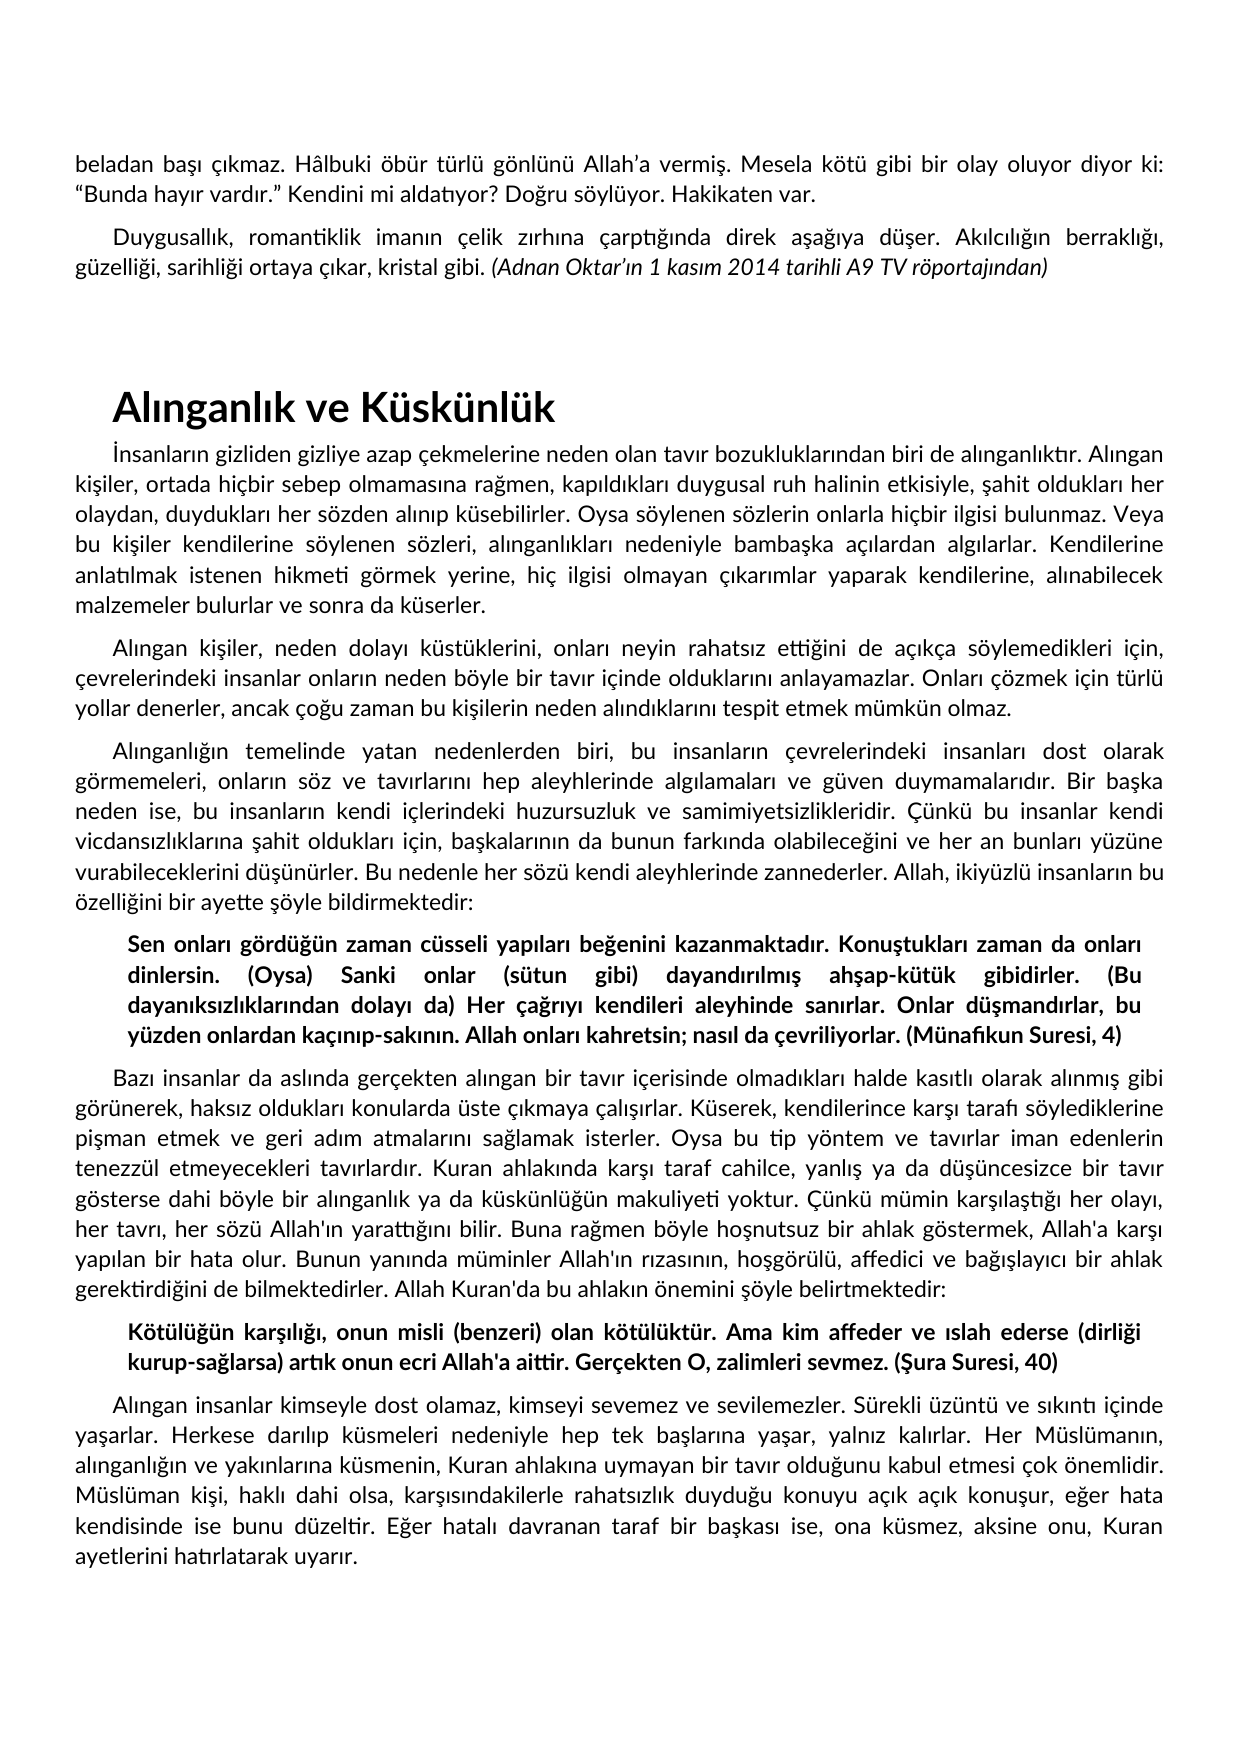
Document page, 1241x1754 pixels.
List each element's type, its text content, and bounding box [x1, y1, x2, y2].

subtitle Alınganlık ve Küskünlük [112, 381, 1165, 431]
text Kötülüğün karşılığı, onun misli (benzeri) olan kötülüktür. Ama kim affeder ve ıslah ederse (dirliği kurup-sağlarsa) artık onun ecri Allah'a aittir. Gerçekten O, zalimleri sevmez. (Şura Suresi, 40) [127, 1318, 1143, 1375]
text Sen onları gördüğün zaman cüsseli yapıları beğenini kazanmaktadır. Konuştukları zaman da onları dinlersin. (Oysa) Sanki onlar (sütun gibi) dayandırılmış ahşap-kütük gibidirler. (Bu dayanıksızlıklarından dolayı da) Her çağrıyı kendileri aleyhinde sanırlar. Onlar düşmandırlar, bu yüzden onlardan kaçınıp-sakının. Allah onları kahretsin; nasıl da çevriliyorlar. (Münafikun Suresi, 4) [127, 930, 1143, 1048]
text İnsanların gizliden gizliye azap çekmelerine neden olan tavır bozukluklarından biri de alınganlıktır. Alıngan kişiler, ortada hiçbir sebep olmamasına rağmen, kapıldıkları duygusal ruh halinin etkisiyle, şahit oldukları her olaydan, duydukları her sözden alınıp küsebilirler. Oysa söylenen sözlerin onlarla hiçbir ilgisi bulunmaz. Veya bu kişiler kendilerine söylenen sözleri, alınganlıkları nedeniyle bambaşka açılardan algılarlar. Kendilerine anlatılmak istenen hikmeti görmek yerine, hiç ilgisi olmayan çıkarımlar yaparak kendilerine, alınabilecek malzemeler bulurlar ve sonra da küserler. [75, 439, 1165, 618]
text beladan başı çıkmaz. Hâlbuki öbür türlü gönlünü Allah’a vermiş. Mesela kötü gibi bir olay oluyor diyor ki: “Bunda hayır vardır.” Kendini mi aldatıyor? Doğru söylüyor. Hakikaten var. [75, 150, 1165, 208]
text Alınganlığın temelinde yatan nedenlerden biri, bu insanların çevrelerindeki insanları dost olarak görmemeleri, onların söz ve tavırlarını hep aleyhlerinde algılamaları ve güven duymamalarıdır. Bir başka neden ise, bu insanların kendi içlerindeki huzursuzluk ve samimiyetsizlikleridir. Çünkü bu insanlar kendi vicdansızlıklarına şahit oldukları için, başkalarının da bunun farkında olabileceğini ve her an bunları yüzüne vurabileceklerini düşünürler. Bu nedenle her sözü kendi aleyhlerinde zannederler. Allah, ikiyüzlü insanların bu özelliğini bir ayette şöyle bildirmektedir: [75, 736, 1165, 915]
text Bazı insanlar da aslında gerçekten alıngan bir tavır içerisinde olmadıkları halde kasıtlı olarak alınmış gibi görünerek, haksız oldukları konularda üste çıkmaya çalışırlar. Küserek, kendilerince karşı tarafı söylediklerine pişman etmek ve geri adım atmalarını sağlamak isterler. Oysa bu tip yöntem ve tavırlar iman edenlerin tenezzül etmeyecekleri tavırlardır. Kuran ahlakında karşı taraf cahilce, yanlış ya da düşüncesizce bir tavır gösterse dahi böyle bir alınganlık ya da küskünlüğün makuliyeti yoktur. Çünkü mümin karşılaştığı her olayı, her tavrı, her sözü Allah'ın yarattığını bilir. Buna rağmen böyle hoşnutsuz bir ahlak göstermek, Allah'a karşı yapılan bir hata olur. Bunun yanında müminler Allah'ın rızasının, hoşgörülü, affedici ve bağışlayıcı bir ahlak gerektirdiğini de bilmektedirler. Allah Kuran'da bu ahlakın önemini şöyle belirtmektedir: [75, 1063, 1165, 1302]
text Alıngan insanlar kimseyle dost olamaz, kimseyi sevemez ve sevilemezler. Sürekli üzüntü ve sıkıntı içinde yaşarlar. Herkese darılıp küsmeleri nedeniyle hep tek başlarına yaşar, yalnız kalırlar. Her Müslümanın, alınganlığın ve yakınlarına küsmenin, Kuran ahlakına uymayan bir tavır olduğunu kabul etmesi çok önemlidir. Müslüman kişi, haklı dahi olsa, karşısındakilerle rahatsızlık duyduğu konuyu açık açık konuşur, eğer hata kendisinde ise bunu düzeltir. Eğer hatalı davranan taraf bir başkası ise, ona küsmez, aksine onu, Kuran ayetlerini hatırlatarak uyarır. [75, 1391, 1165, 1569]
text Duygusallık, romantiklik imanın çelik zırhına çarptığında direk aşağıya düşer. Akılcılığın berraklığı, güzelliği, sarihliği ortaya çıkar, kristal gibi. (Adnan Oktar’ın 1 kasım 2014 tarihli A9 TV röportajından) [75, 223, 1165, 281]
text Alıngan kişiler, neden dolayı küstüklerini, onları neyin rahatsız ettiğini de açıkça söylemedikleri için, çevrelerindeki insanlar onların neden böyle bir tavır içinde olduklarını anlayamazlar. Onları çözmek için türlü yollar denerler, ancak çoğu zaman bu kişilerin neden alındıklarını tespit etmek mümkün olmaz. [75, 633, 1165, 721]
